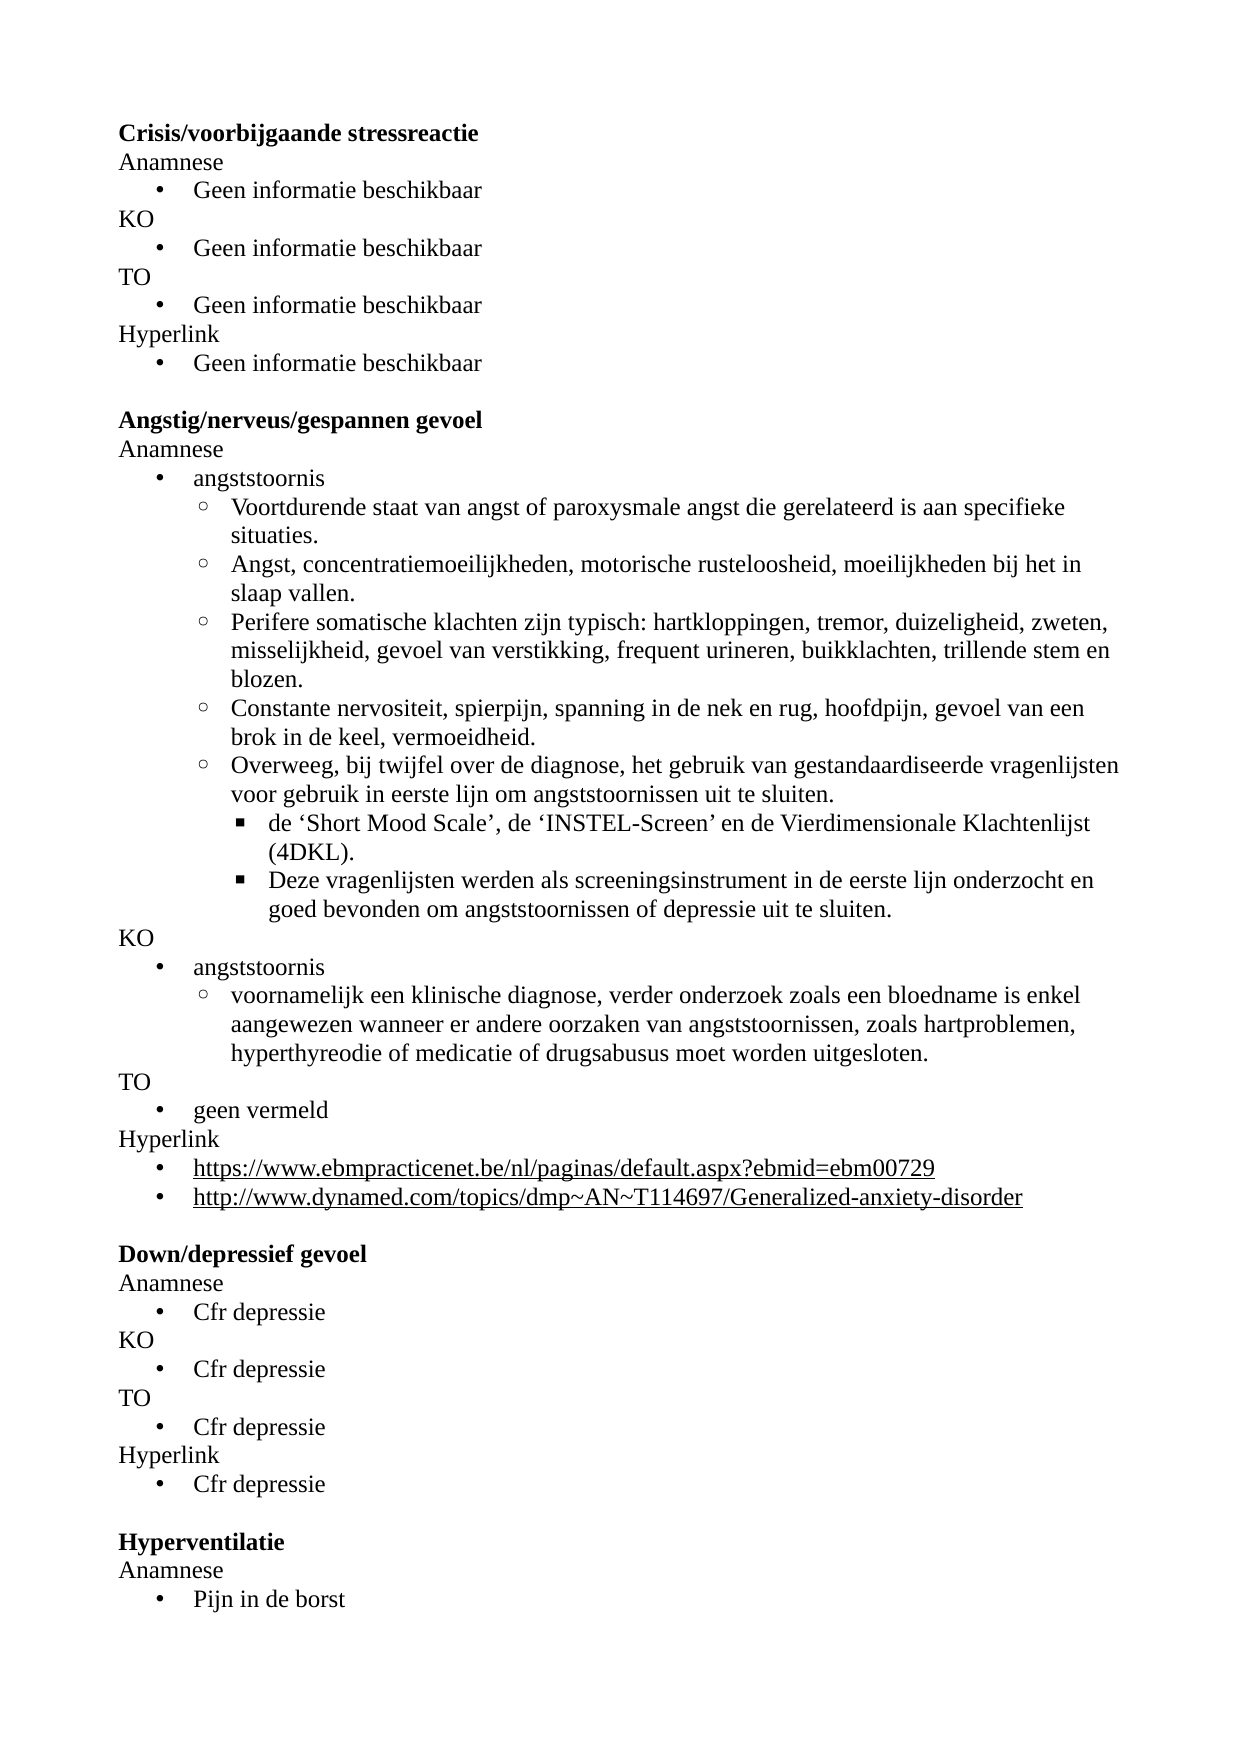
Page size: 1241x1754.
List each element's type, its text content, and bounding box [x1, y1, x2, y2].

text TO [118, 1383, 1122, 1412]
text Hyperlink [118, 319, 1122, 348]
list geen vermeld [156, 1096, 1122, 1124]
list Cfr depressie [156, 1297, 1122, 1326]
list angststoornis [156, 952, 1122, 981]
list Overweeg, bij twijfel over de diagnose, het gebruik van gestandaardiseerde vragenlijsten voor gebruik in eerste lijn om angststoornissen uit te sluiten. [193, 751, 1122, 808]
list Voortdurende staat van angst of paroxysmale angst die gerelateerd is aan specifieke situaties. [193, 492, 1122, 549]
list Geen informatie beschikbaar [156, 348, 1122, 377]
list Cfr depressie [156, 1469, 1122, 1498]
list https://www.ebmpracticenet.be/nl/paginas/default.aspx?ebmid=ebm00729 [156, 1153, 1122, 1182]
text Hyperlink [118, 1124, 1122, 1153]
list Geen informatie beschikbaar [156, 176, 1122, 204]
list Perifere somatische klachten zijn typisch: hartkloppingen, tremor, duizeligheid, zweten, misselijkheid, gevoel van verstikking, frequent urineren, buikklachten, trillende stem en blozen. [193, 607, 1122, 693]
text Hyperventilatie [118, 1527, 1122, 1556]
list voornamelijk een klinische diagnose, verder onderzoek zoals een bloedname is enkel aangewezen wanneer er andere oorzaken van angststoornissen, zoals hartproblemen, hyperthyreodie of medicatie of drugsabusus moet worden uitgesloten. [193, 981, 1122, 1067]
list Pijn in de borst [156, 1584, 1122, 1613]
text Crisis/voorbijgaande stressreactie [118, 118, 1122, 147]
text KO [118, 204, 1122, 233]
list Cfr depressie [156, 1354, 1122, 1383]
list Geen informatie beschikbaar [156, 233, 1122, 262]
text TO [118, 1067, 1122, 1096]
text Anamnese [118, 147, 1122, 176]
list Deze vragenlijsten werden als screeningsinstrument in de eerste lijn onderzocht en goed bevonden om angststoornissen of depressie uit te sluiten. [231, 866, 1122, 923]
list de ‘Short Mood Scale’, de ‘INSTEL-Screen’ en de Vierdimensionale Klachtenlijst (4DKL). [231, 808, 1122, 866]
list http://www.dynamed.com/topics/dmp~AN~T114697/Generalized-anxiety-disorder [156, 1182, 1122, 1211]
list Constante nervositeit, spierpijn, spanning in de nek en rug, hoofdpijn, gevoel van een brok in de keel, vermoeidheid. [193, 693, 1122, 751]
text Angstig/nerveus/gespannen gevoel [118, 406, 1122, 434]
text Anamnese [118, 434, 1122, 463]
list Cfr depressie [156, 1412, 1122, 1441]
text Anamnese [118, 1268, 1122, 1297]
text KO [118, 1326, 1122, 1354]
text Down/depressief gevoel [118, 1239, 1122, 1268]
list angststoornis [156, 463, 1122, 492]
list Geen informatie beschikbaar [156, 291, 1122, 319]
text KO [118, 923, 1122, 952]
text TO [118, 262, 1122, 291]
text Anamnese [118, 1556, 1122, 1584]
list Angst, concentratiemoeilijkheden, motorische rusteloosheid, moeilijkheden bij het in slaap vallen. [193, 549, 1122, 607]
text Hyperlink [118, 1441, 1122, 1469]
